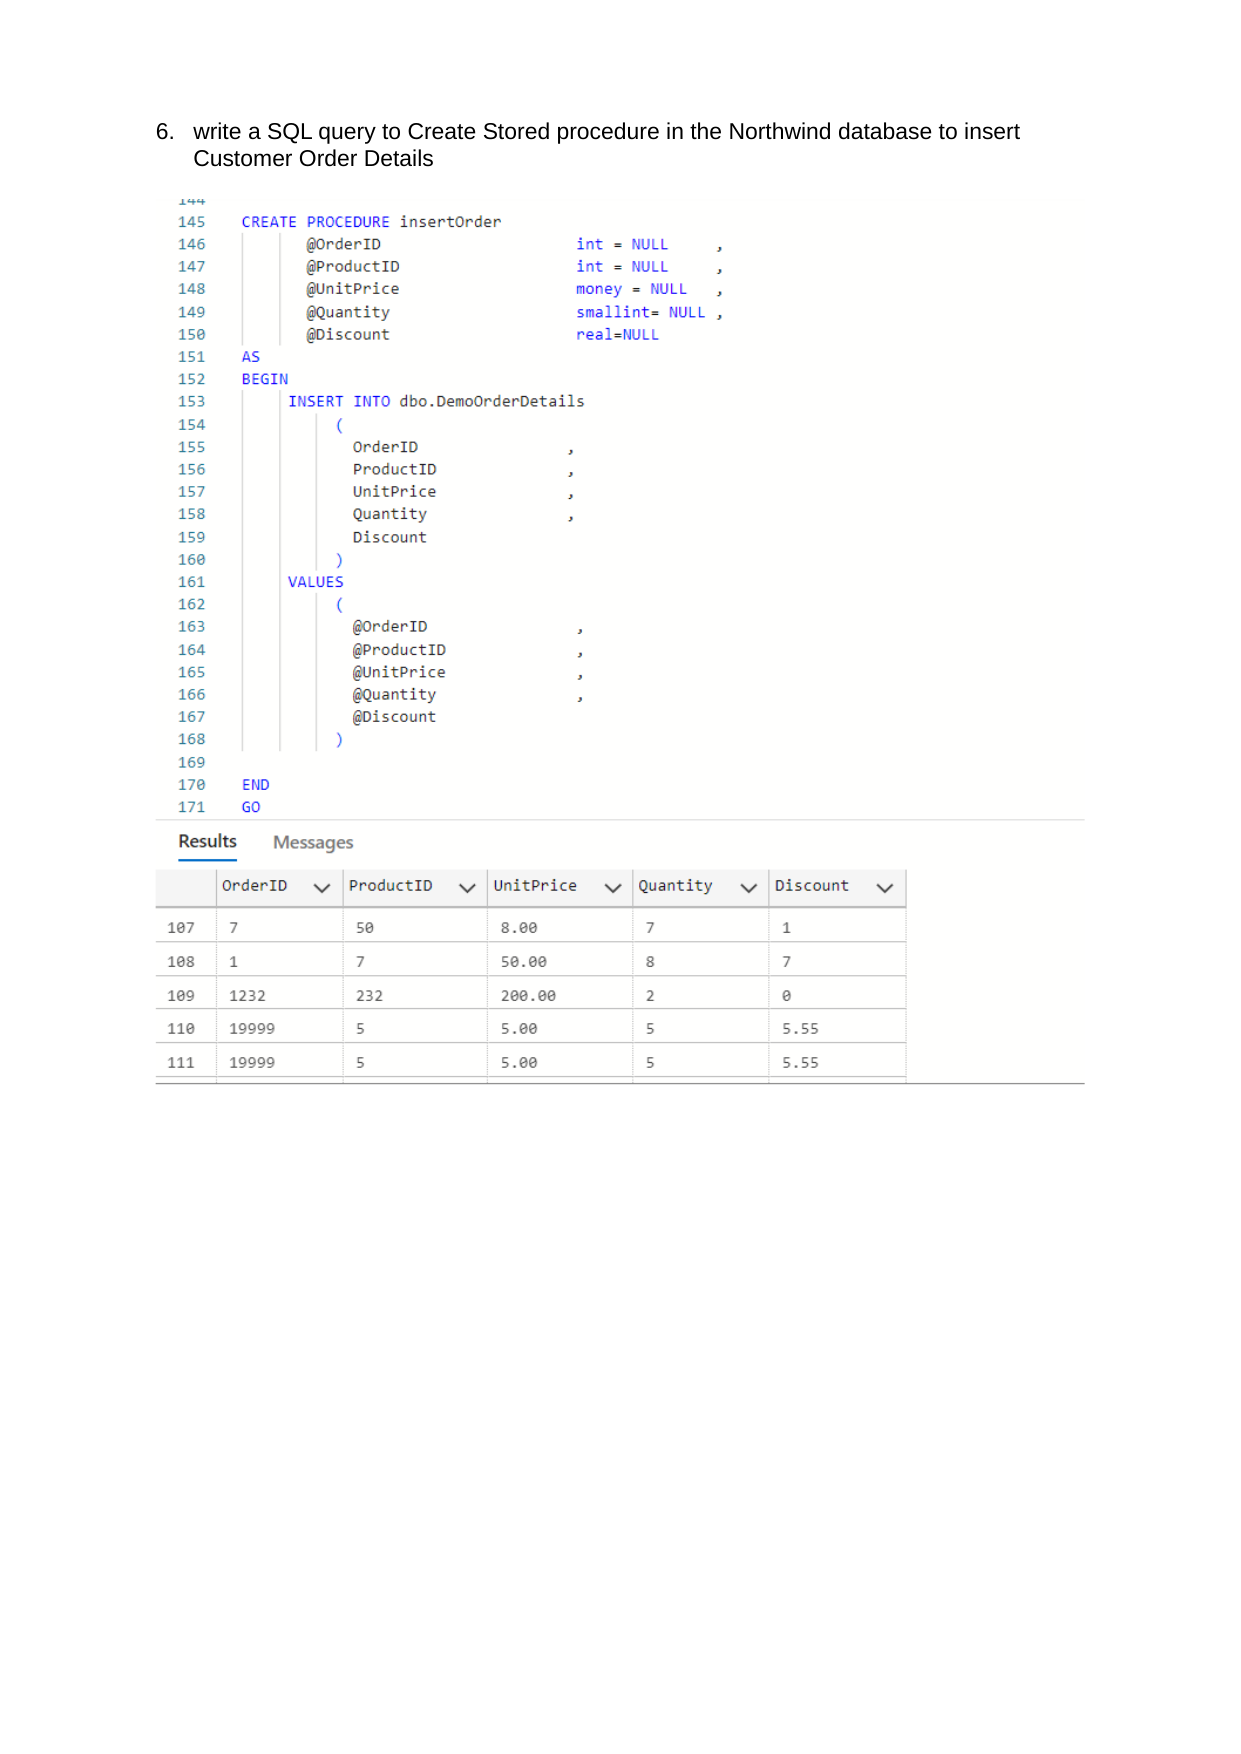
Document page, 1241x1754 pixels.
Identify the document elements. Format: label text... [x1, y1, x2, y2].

list write a SQL query to Create Stored procedure in the Northwind database to insert Customer Order Details [156, 118, 1122, 171]
picture [155, 199, 1085, 1096]
